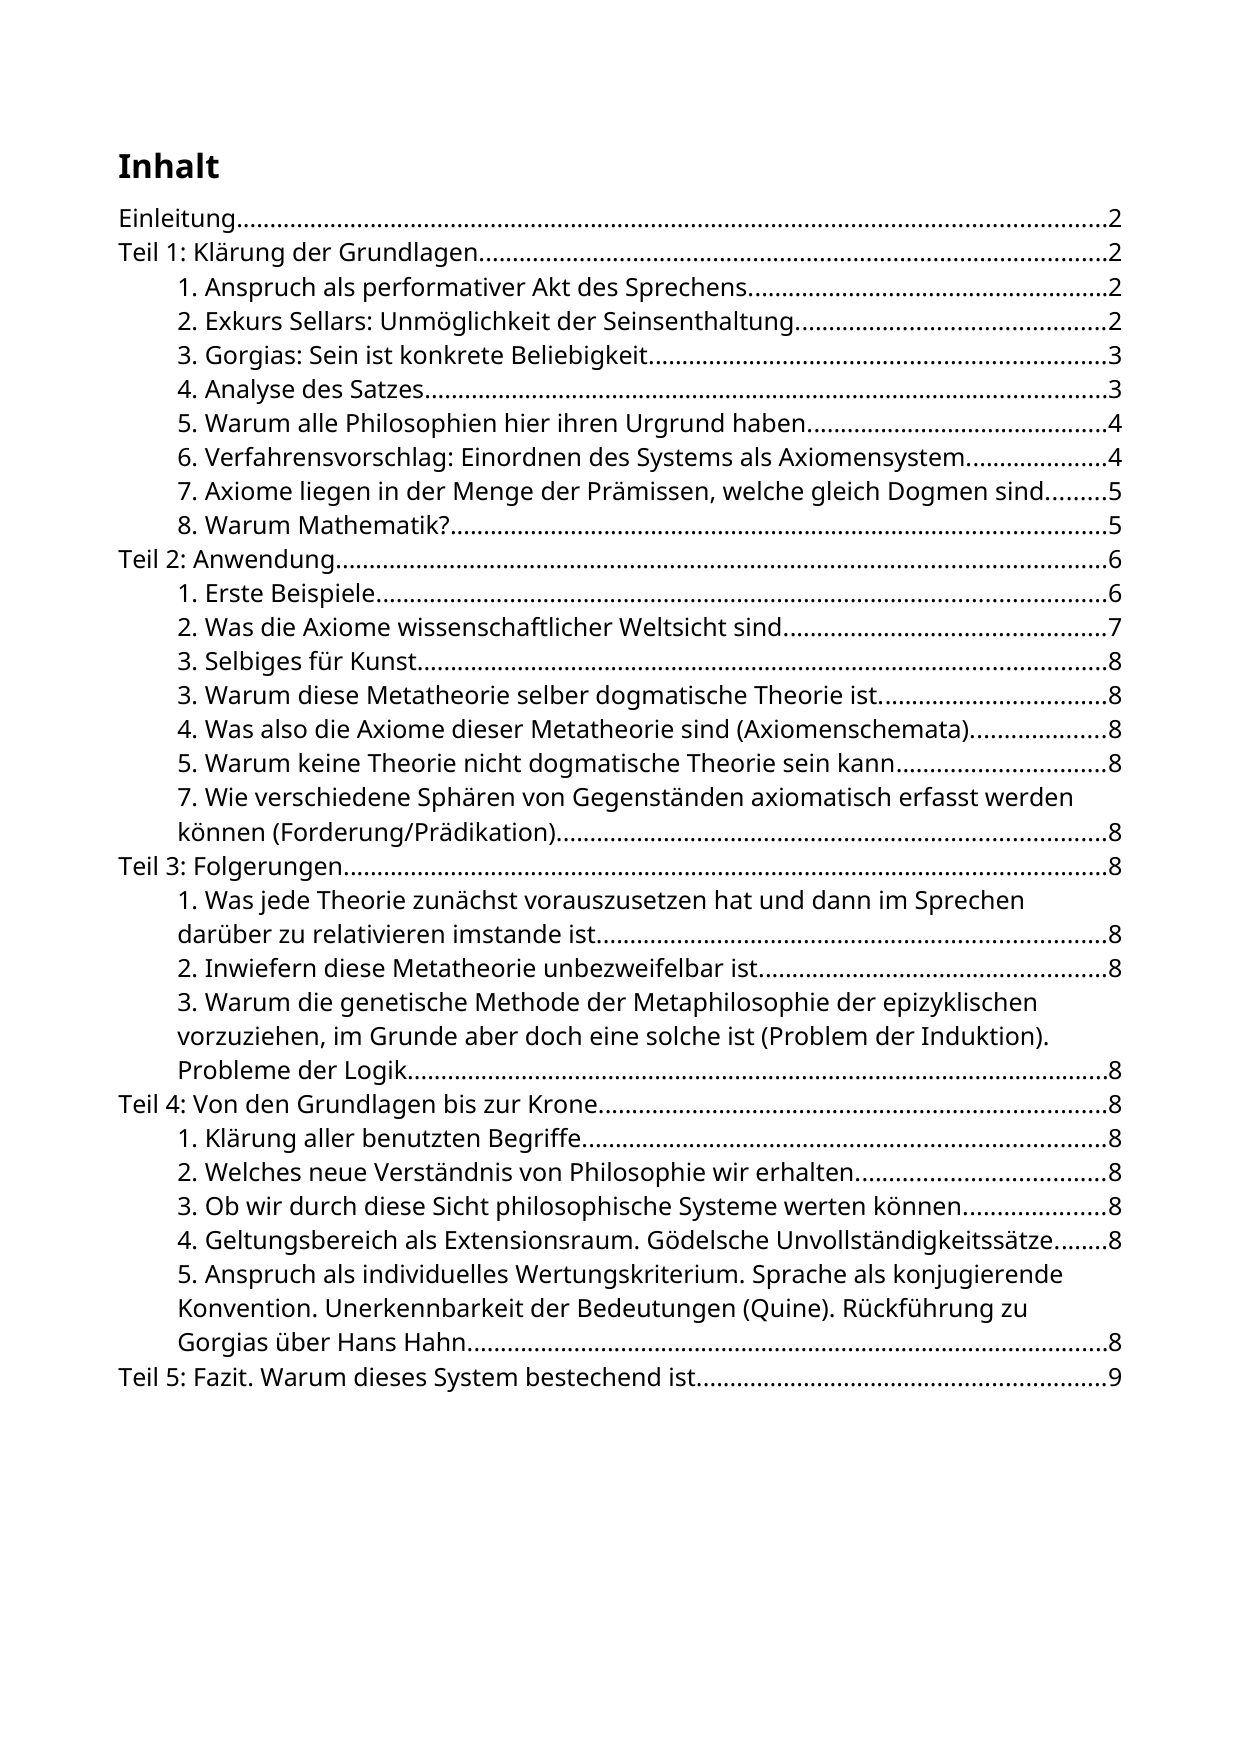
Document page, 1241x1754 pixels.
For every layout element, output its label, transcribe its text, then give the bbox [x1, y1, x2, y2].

text Einleitung 2 [118, 201, 1122, 235]
text 6. Verfahrensvorschlag: Einordnen des Systems als Axiomensystem. 4 [177, 439, 1122, 473]
text 4. Geltungsbereich als Extensionsraum. Gödelsche Unvollständigkeitssätze. 8 [177, 1223, 1122, 1257]
text Teil 1: Klärung der Grundlagen. 2 [118, 235, 1122, 269]
text 3. Ob wir durch diese Sicht philosophische Systeme werten können. 8 [177, 1189, 1122, 1223]
text Teil 4: Von den Grundlagen bis zur Krone. 8 [118, 1087, 1122, 1121]
text 2. Welches neue Verständnis von Philosophie wir erhalten. 8 [177, 1155, 1122, 1189]
text 5. Warum keine Theorie nicht dogmatische Theorie sein kann 8 [177, 746, 1122, 780]
subtitle Inhalt [118, 143, 1122, 188]
text 7. Axiome liegen in der Menge der Prämissen, welche gleich Dogmen sind. 5 [177, 473, 1122, 508]
text Teil 5: Fazit. Warum dieses System bestechend ist. 9 [118, 1359, 1122, 1393]
text 3. Warum diese Metatheorie selber dogmatische Theorie ist. 8 [177, 678, 1122, 712]
text 8. Warum Mathematik? 5 [177, 508, 1122, 542]
text 2. Exkurs Sellars: Unmöglichkeit der Seinsenthaltung. 2 [177, 303, 1122, 337]
text 3. Gorgias: Sein ist konkrete Beliebigkeit. 3 [177, 337, 1122, 371]
text Teil 3: Folgerungen. 8 [118, 848, 1122, 882]
text 5. Warum alle Philosophien hier ihren Urgrund haben. 4 [177, 405, 1122, 439]
text 1. Was jede Theorie zunächst vorauszusetzen hat und dann im Sprechen darüber zu relativieren imstande ist. 8 [177, 882, 1122, 950]
text 4. Analyse des Satzes. 3 [177, 371, 1122, 405]
text 2. Inwiefern diese Metatheorie unbezweifelbar ist. 8 [177, 950, 1122, 984]
text 3. Warum die genetische Methode der Metaphilosophie der epizyklischen vorzuziehen, im Grunde aber doch eine solche ist (Problem der Induktion). Probleme der Logik. 8 [177, 984, 1122, 1087]
text 5. Anspruch als individuelles Wertungskriterium. Sprache als konjugierende Konvention. Unerkennbarkeit der Bedeutungen (Quine). Rückführung zu Gorgias über Hans Hahn. 8 [177, 1257, 1122, 1359]
text 1. Anspruch als performativer Akt des Sprechens. 2 [177, 269, 1122, 303]
text 3. Selbiges für Kunst 8 [177, 644, 1122, 678]
text 2. Was die Axiome wissenschaftlicher Weltsicht sind. 7 [177, 610, 1122, 644]
text 1. Klärung aller benutzten Begriffe. 8 [177, 1121, 1122, 1155]
text 7. Wie verschiedene Sphären von Gegenständen axiomatisch erfasst werden können (Forderung/Prädikation). 8 [177, 780, 1122, 848]
text 1. Erste Beispiele. 6 [177, 576, 1122, 610]
text Teil 2: Anwendung. 6 [118, 542, 1122, 576]
text 4. Was also die Axiome dieser Metatheorie sind (Axiomenschemata). 8 [177, 712, 1122, 746]
